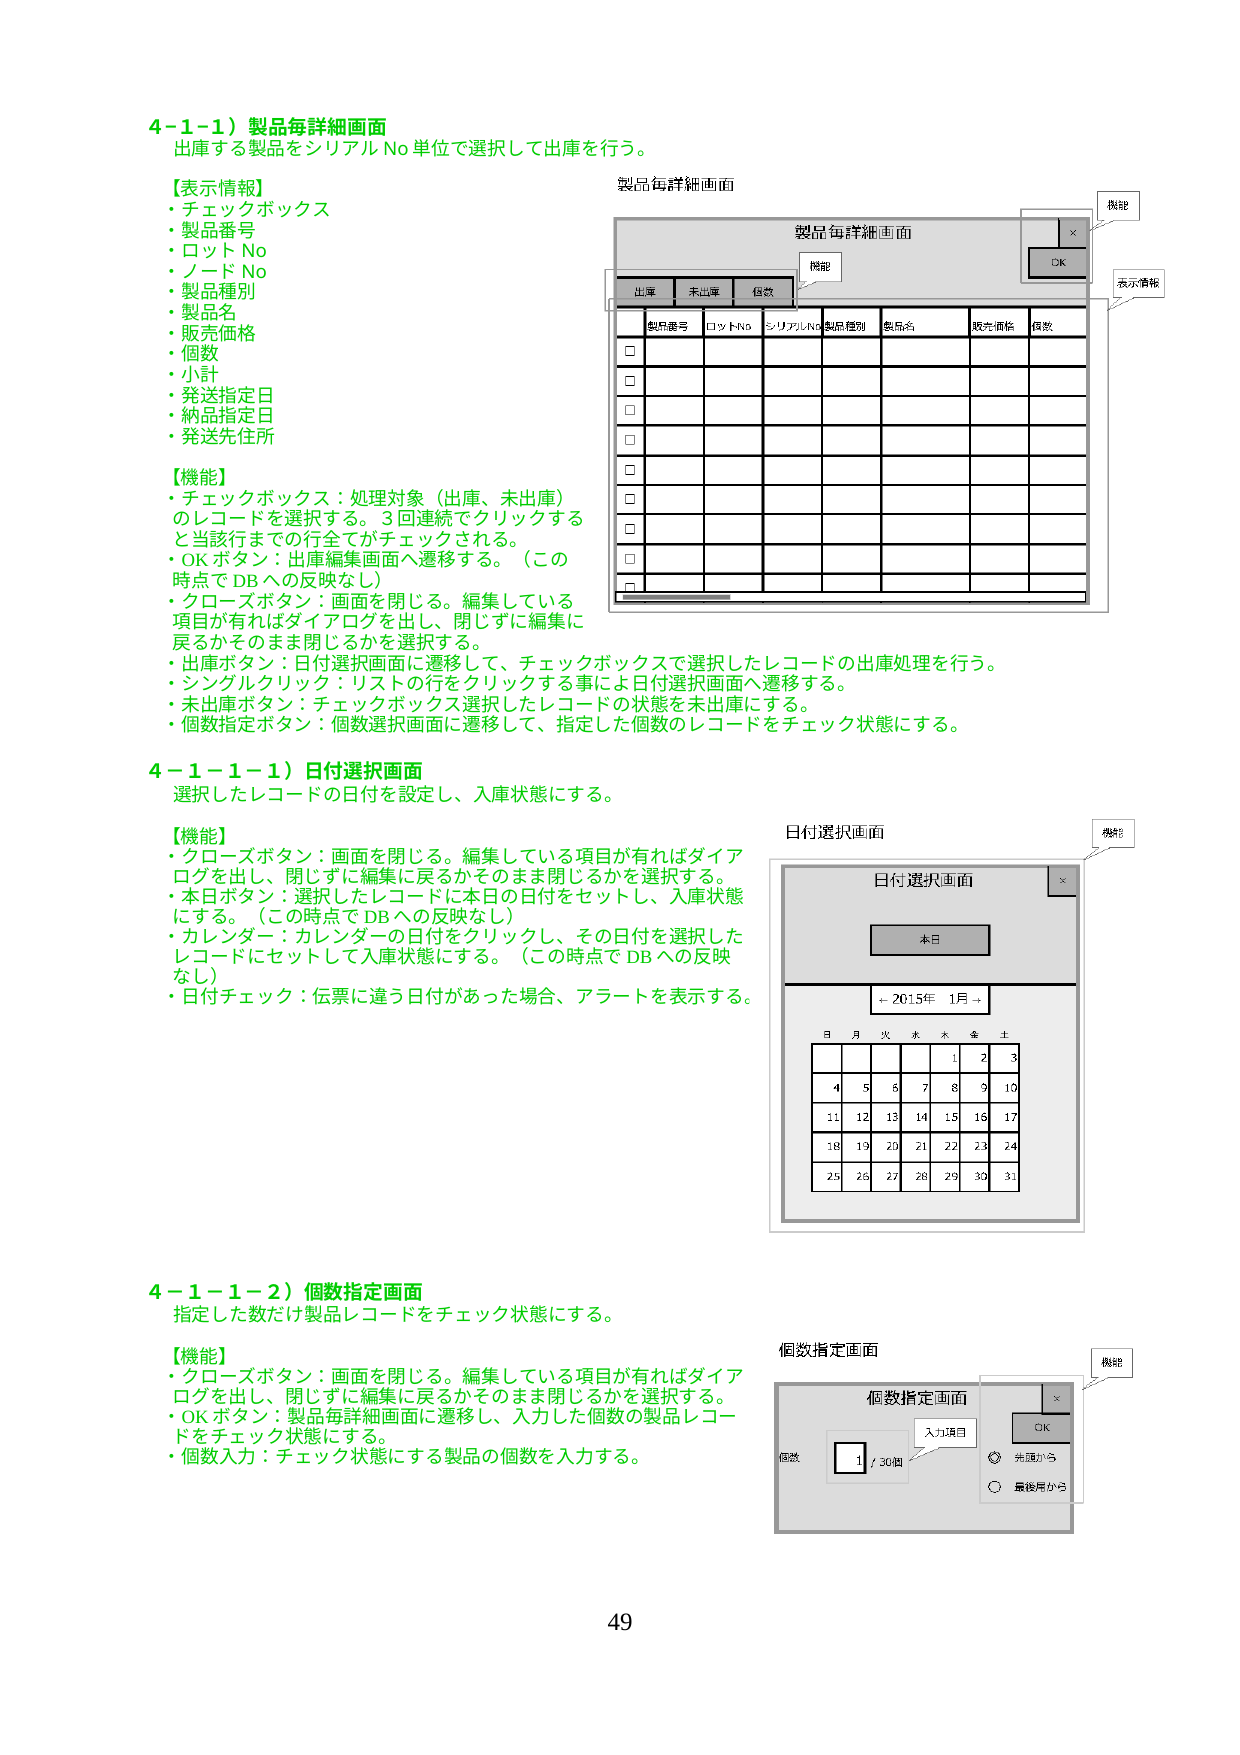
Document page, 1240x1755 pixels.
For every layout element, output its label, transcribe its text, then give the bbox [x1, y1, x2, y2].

text ・クローズボタン：画面を閉じる。編集している項目が有ればダイアログを出し、閉じずに編集に戻るかそのまま閉じるかを選択する。 [162, 592, 1121, 653]
text ・未出庫ボタン：チェックボックス選択したレコードの状態を未出庫にする。 [162, 695, 1121, 715]
text ・出庫ボタン：日付選択画面に遷移して、チェックボックスで選択したレコードの出庫処理を行う。 [162, 653, 1121, 674]
picture [755, 1339, 1153, 1553]
text ・ロットNo [162, 241, 586, 262]
text ・チェックボックス [162, 200, 586, 221]
text ・ノードNo [162, 262, 586, 282]
text ・製品番号 [162, 221, 586, 241]
text ４－１－１－１）日付選択画面 [146, 756, 1121, 785]
text ・チェックボックス：処理対象（出庫、未出庫）のレコードを選択する。３回連続でクリックすると当該行までの行全てがチェックされる。 [162, 488, 586, 550]
text ・販売価格 [162, 324, 586, 344]
text ・発送指定日 [162, 386, 586, 406]
text ・カレンダー：カレンダーの日付をクリックし、その日付を選択したレコードにセットして入庫状態にする。（この時点でDBへの反映なし） [163, 928, 749, 988]
text ・製品種別 [162, 282, 586, 303]
text ・OKボタン：製品毎詳細画面に遷移し、入力した個数の製品レコードをチェック状態にする。 [163, 1407, 755, 1448]
text 指定した数だけ製品レコードをチェック状態にする。 [162, 1305, 1121, 1326]
picture [586, 176, 1186, 633]
text ・日付チェック：伝票に違う日付があった場合、アラートを表示する。 [163, 988, 749, 1008]
text 【機能】 [162, 468, 586, 488]
text ・製品名 [162, 303, 586, 324]
text 【機能】 [162, 1346, 755, 1367]
text ・クローズボタン：画面を閉じる。編集している項目が有ればダイアログを出し、閉じずに編集に戻るかそのまま閉じるかを選択する。 [163, 1367, 755, 1407]
text ・個数入力：チェック状態にする製品の個数を入力する。 [163, 1448, 755, 1468]
text 【表示情報】 [162, 179, 586, 200]
text ４－１－１－２）個数指定画面 [146, 1276, 1121, 1305]
text 選択したレコードの日付を設定し、入庫状態にする。 [162, 785, 1121, 806]
text ・発送先住所 [162, 427, 586, 447]
text 【機能】 [162, 826, 749, 847]
text ・個数 [162, 344, 586, 365]
text 出庫する製品をシリアルNo単位で選択して出庫を行う。 [162, 139, 1121, 159]
text ・シングルクリック：リストの行をクリックする事によ日付選択画面へ遷移する。 [162, 674, 1121, 695]
text ・納品指定日 [162, 406, 586, 427]
text ・本日ボタン：選択したレコードに本日の日付をセットし、入庫状態にする。（この時点でDBへの反映なし） [163, 887, 749, 928]
text ・クローズボタン：画面を閉じる。編集している項目が有ればダイアログを出し、閉じずに編集に戻るかそのまま閉じるかを選択する。 [163, 847, 749, 887]
text ・小計 [162, 365, 586, 386]
text ・個数指定ボタン：個数選択画面に遷移して、指定した個数のレコードをチェック状態にする。 [162, 715, 1121, 736]
picture [749, 816, 1156, 1252]
text ・OKボタン：出庫編集画面へ遷移する。（この時点でDBへの反映なし） [163, 550, 586, 592]
text ４−１−１）製品毎詳細画面 [146, 118, 1121, 139]
